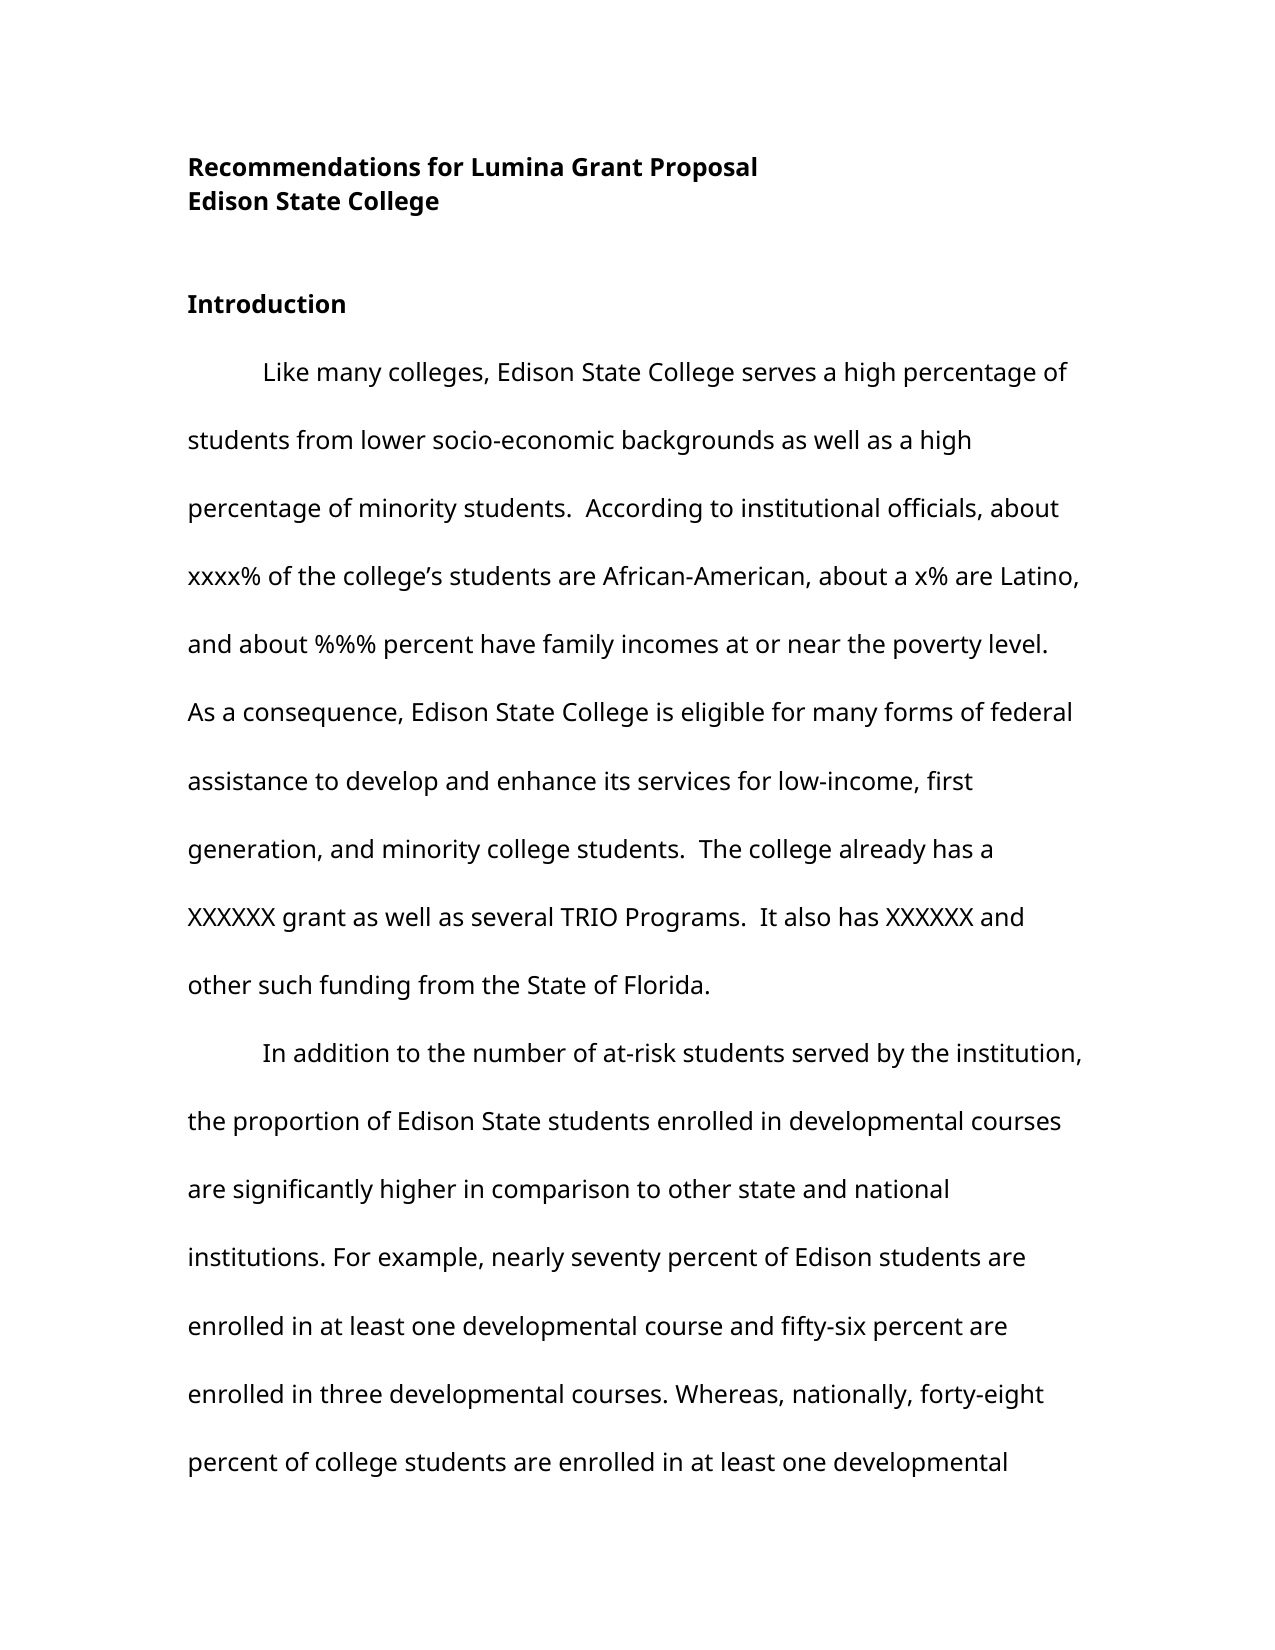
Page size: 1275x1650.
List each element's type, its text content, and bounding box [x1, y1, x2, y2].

text Recommendations for Lumina Grant Proposal [187, 150, 1087, 184]
text Like many colleges, Edison State College serves a high percentage of students from lower socio-economic backgrounds as well as a high percentage of minority students. According to institutional officials, about xxxx% of the college’s students are African-American, about a x% are Latino, and about %%% percent have family incomes at or near the poverty level. As a consequence, Edison State College is eligible for many forms of federal assistance to develop and enhance its services for low-income, first generation, and minority college students. The college already has a XXXXXX grant as well as several TRIO Programs. It also has XXXXXX and other such funding from the State of Florida. [187, 354, 1087, 1002]
subtitle Introduction [187, 286, 1087, 320]
text Edison State College [187, 184, 1087, 218]
text In addition to the number of at-risk students served by the institution, the proportion of Edison State students enrolled in developmental courses are significantly higher in comparison to other state and national institutions. For example, nearly seventy percent of Edison students are enrolled in at least one developmental course and fifty-six percent are enrolled in three developmental courses. Whereas, nationally, forty-eight percent of college students are enrolled in at least one developmental [187, 1036, 1087, 1478]
